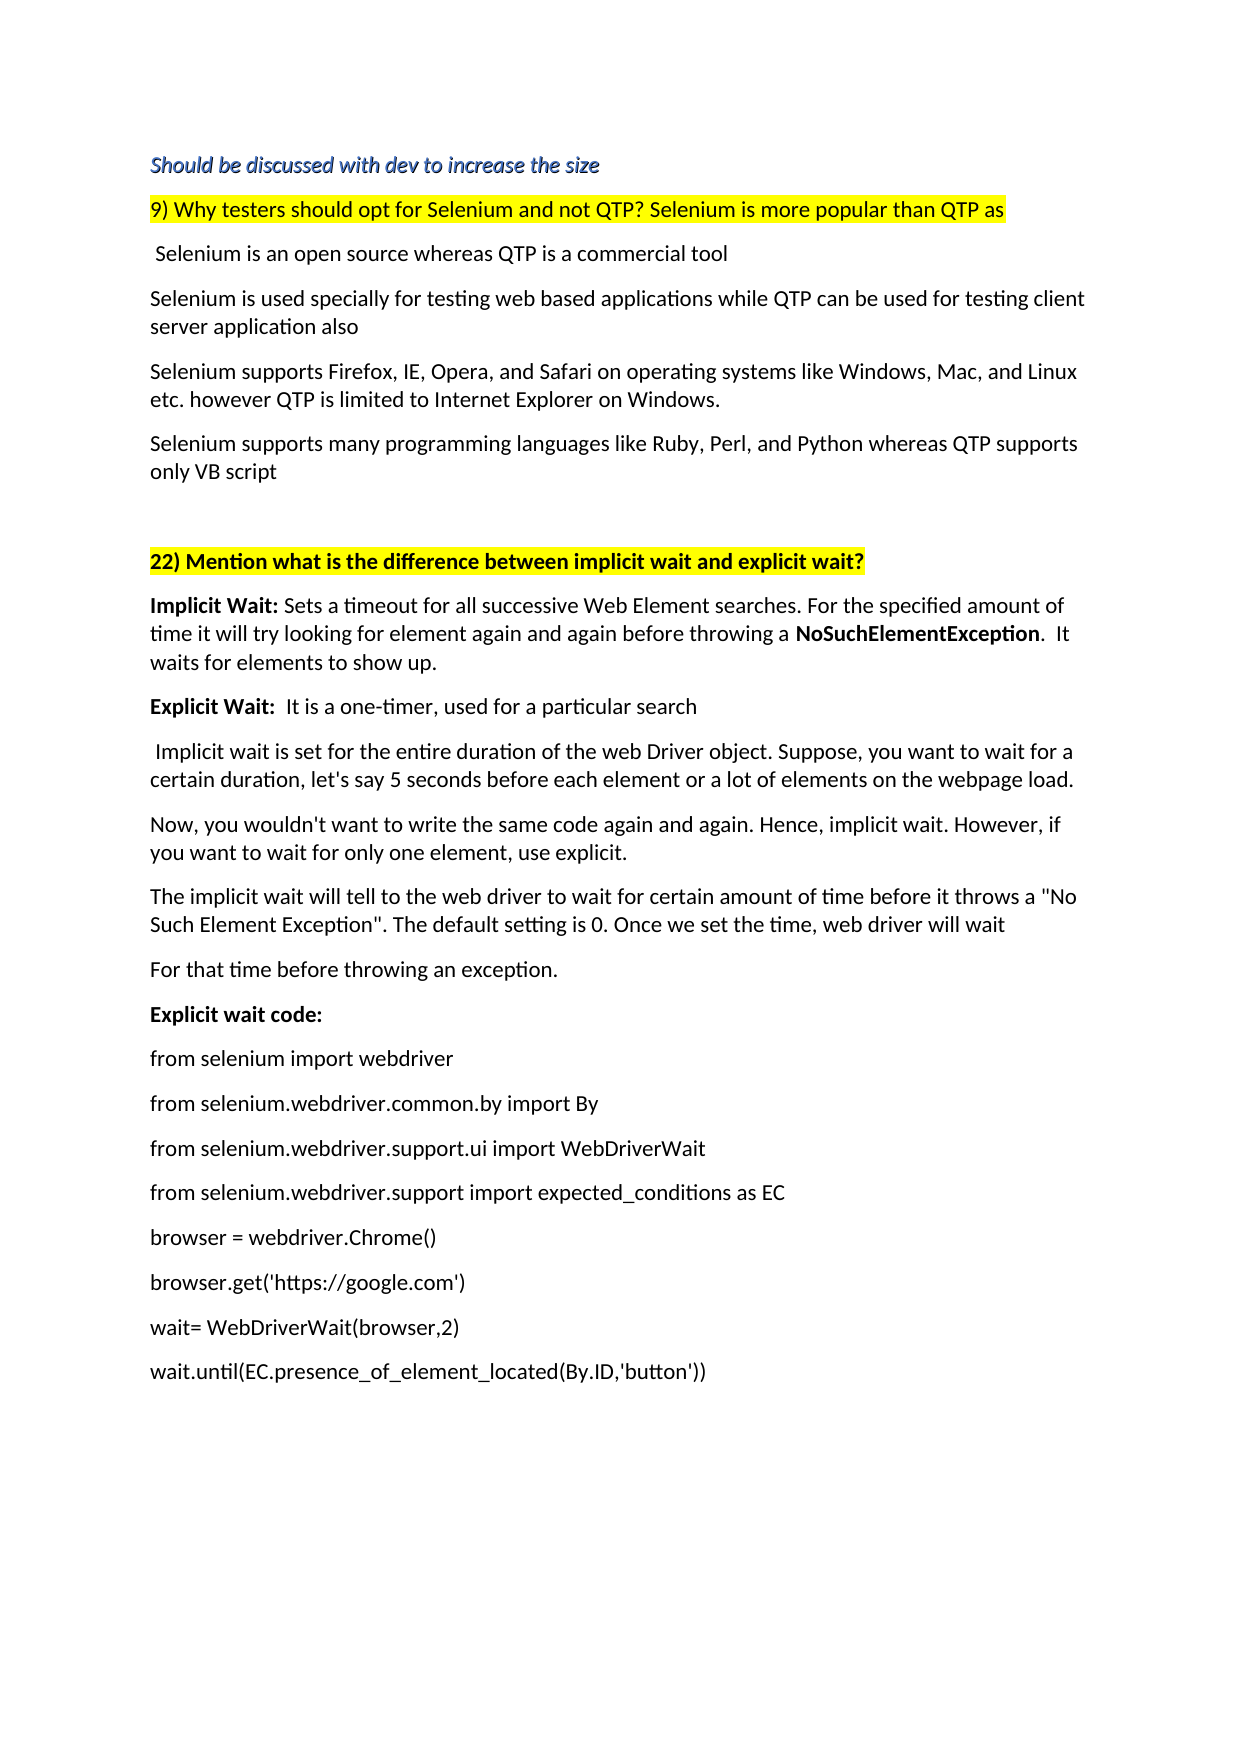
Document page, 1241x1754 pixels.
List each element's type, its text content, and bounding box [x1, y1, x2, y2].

text Explicit wait code: [150, 1000, 1090, 1028]
text 22) Mention what is the difference between implicit wait and explicit wait? [150, 547, 1090, 575]
text browser = webdriver.Chrome() [150, 1223, 1090, 1251]
text Implicit wait is set for the entire duration of the web Driver object. Suppose, you want to wait for a certain duration, let's say 5 seconds before each element or a lot of elements on the webpage load. [150, 737, 1090, 793]
text The implicit wait will tell to the web driver to wait for certain amount of time before it throws a "No Such Element Exception". The default setting is 0. Once we set the time, web driver will wait [150, 882, 1090, 938]
text wait.until(EC.presence_of_element_located(By.ID,'button')) [150, 1357, 1090, 1385]
text Now, you wouldn't want to write the same code again and again. Hence, implicit wait. However, if you want to wait for only one element, use explicit. [150, 810, 1090, 866]
text Selenium supports Firefox, IE, Opera, and Safari on operating systems like Windows, Mac, and Linux etc. however QTP is limited to Internet Explorer on Windows. [150, 357, 1090, 413]
text For that time before throwing an exception. [150, 955, 1090, 983]
text from selenium.webdriver.support import expected_conditions as EC [150, 1178, 1090, 1207]
text Should be discussed with dev to increase the size [150, 150, 1090, 178]
text Selenium supports many programming languages like Ruby, Perl, and Python whereas QTP supports only VB script [150, 429, 1090, 486]
text 9) Why testers should opt for Selenium and not QTP? Selenium is more popular than QTP as [150, 195, 1090, 223]
text Selenium is used specially for testing web based applications while QTP can be used for testing client server application also [150, 284, 1090, 340]
text browser.get('https://google.com') [150, 1268, 1090, 1296]
text Explicit Wait: It is a one-timer, used for a particular search [150, 692, 1090, 720]
text from selenium import webdriver [150, 1044, 1090, 1072]
text wait= WebDriverWait(browser,2) [150, 1313, 1090, 1341]
text Implicit Wait: Sets a timeout for all successive Web Element searches. For the specified amount of time it will try looking for element again and again before throwing a NoSuchElementException. It waits for elements to show up. [150, 592, 1090, 676]
text from selenium.webdriver.common.by import By [150, 1089, 1090, 1117]
text Selenium is an open source whereas QTP is a commercial tool [150, 239, 1090, 267]
text from selenium.webdriver.support.ui import WebDriverWait [150, 1134, 1090, 1162]
